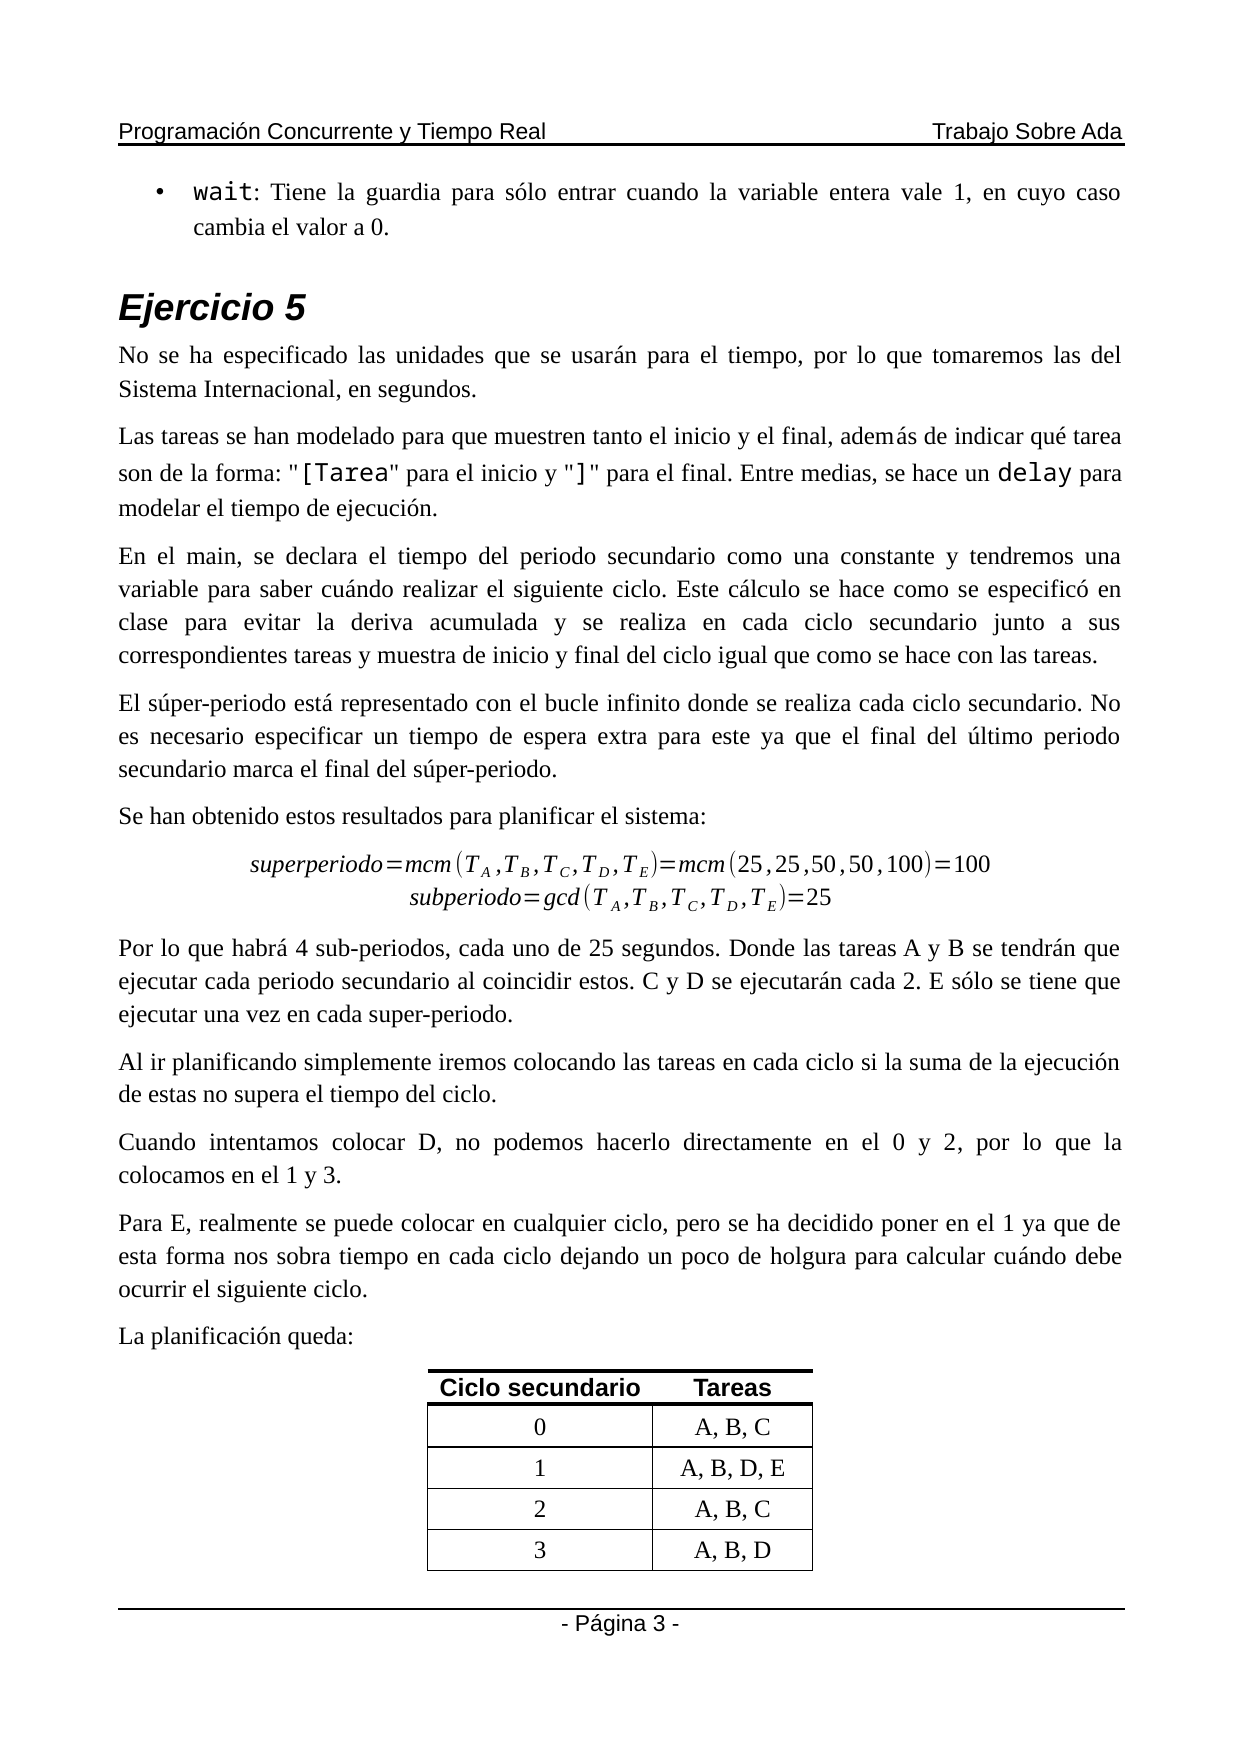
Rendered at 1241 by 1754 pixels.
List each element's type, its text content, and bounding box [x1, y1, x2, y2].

table_cell 3 [428, 1530, 652, 1570]
text Para E, realmente se puede colocar en cualquier ciclo, pero se ha decidido poner en el 1 ya que de esta forma nos sobra tiempo en cada ciclo dejando un poco de holgura para calcular cuándo debe ocurrir el siguiente ciclo. [118, 1208, 1122, 1303]
table_header Ciclo secundario [428, 1373, 652, 1402]
table_cell 2 [428, 1489, 652, 1529]
text No se ha especificado las unidades que se usarán para el tiempo, por lo que tomaremos las del Sistema Internacional, en segundos. [118, 341, 1122, 402]
table_cell A, B, D [653, 1530, 812, 1570]
table_cell A, B, D, E [653, 1448, 812, 1488]
text Las tareas se han modelado para que muestren tanto el inicio y el final, además de indicar qué tarea son de la forma: "[Tarea" para el inicio y "]" para el final. Entre medias, se hace un delay para modelar el tiempo de ejecución. [118, 421, 1122, 522]
text Al ir planificando simplemente iremos colocando las tareas en cada ciclo si la suma de la ejecución de estas no supera el tiempo del ciclo. [118, 1047, 1122, 1108]
text Por lo que habrá 4 sub-periodos, cada uno de 25 segundos. Donde las tareas A y B se tendrán que ejecutar cada periodo secundario al coincidir estos. C y D se ejecutarán cada 2. E sólo se tiene que ejecutar una vez en cada super-periodo. [118, 933, 1122, 1028]
list wait: Tiene la guardia para sólo entrar cuando la variable entera vale 1, en cuyo caso cambia el valor a 0. [156, 174, 1122, 241]
text Se han obtenido estos resultados para planificar el sistema: [118, 801, 1122, 830]
subtitle Ejercicio 5 [118, 285, 1122, 328]
text Cuando intentamos colocar D, no podemos hacerlo directamente en el 0 y 2, por lo que la colocamos en el 1 y 3. [118, 1127, 1122, 1189]
text El súper-periodo está representado con el bucle infinito donde se realiza cada ciclo secundario. No es necesario especificar un tiempo de espera extra para este ya que el final del último periodo secundario marca el final del súper-periodo. [118, 688, 1122, 782]
table_cell A, B, C [653, 1406, 812, 1446]
table_header Tareas [652, 1373, 812, 1402]
table_cell 1 [428, 1448, 652, 1488]
table_cell A, B, C [653, 1489, 812, 1529]
table_cell 0 [428, 1406, 652, 1446]
text La planificación queda: [118, 1321, 1122, 1350]
text En el main, se declara el tiempo del periodo secundario como una constante y tendremos una variable para saber cuándo realizar el siguiente ciclo. Este cálculo se hace como se especificó en clase para evitar la deriva acumulada y se realiza en cada ciclo secundario junto a sus correspondientes tareas y muestra de inicio y final del ciclo igual que como se hace con las tareas. [118, 541, 1122, 669]
